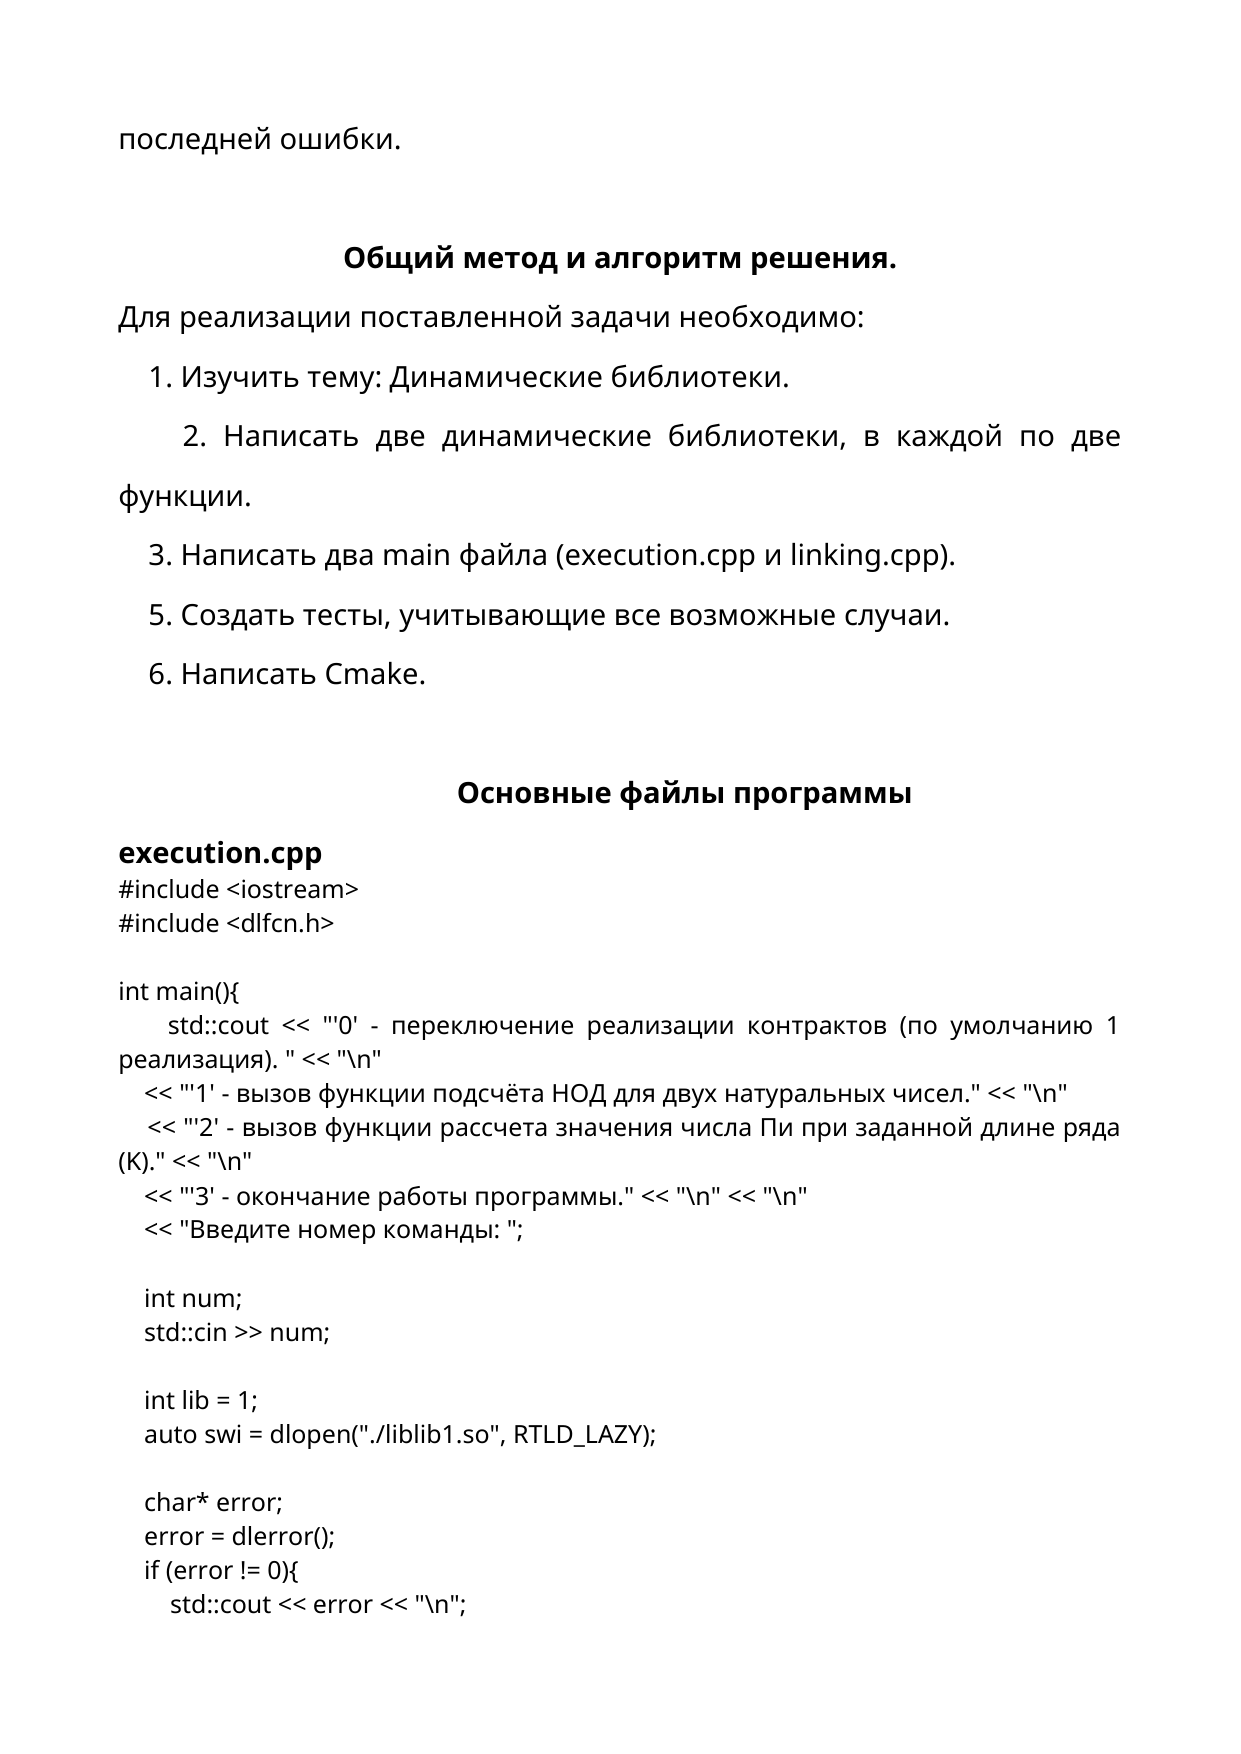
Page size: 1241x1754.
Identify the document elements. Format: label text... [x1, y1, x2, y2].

text 3. Написать два main файла (execution.cpp и linking.cpp). [118, 534, 1122, 574]
text std::cout << "'0' - переключение реализации контрактов (по умолчанию 1 реализация). " << "\n" [118, 1008, 1122, 1076]
text << "'2' - вызов функции рассчета значения числа Пи при заданной длине ряда (K)." << "\n" [118, 1110, 1122, 1178]
text std::cin >> num; [118, 1314, 1122, 1348]
text Для реализации поставленной задачи необходимо: [118, 297, 1122, 336]
text << "Введите номер команды: "; [118, 1212, 1122, 1246]
text #include <dlfcn.h> [118, 906, 1122, 940]
text 2. Написать две динамические библиотеки, в каждой по две функции. [118, 416, 1122, 515]
text auto swi = dlopen("./liblib1.so", RTLD_LAZY); [118, 1417, 1122, 1451]
text char* error; [118, 1485, 1122, 1519]
text Основные файлы программы [118, 772, 1122, 812]
text 1. Изучить тему: Динамические библиотеки. [118, 356, 1122, 396]
text int lib = 1; [118, 1382, 1122, 1417]
text int num; [118, 1280, 1122, 1314]
text << "'1' - вызов функции подсчёта НОД для двух натуральных чисел." << "\n" [118, 1076, 1122, 1110]
text #include <iostream> [118, 872, 1122, 906]
text Общий метод и алгоритм решения. [118, 237, 1122, 277]
text error = dlerror(); [118, 1519, 1122, 1553]
text 5. Создать тесты, учитывающие все возможные случаи. [118, 594, 1122, 634]
text << "'3' - окончание работы программы." << "\n" << "\n" [118, 1178, 1122, 1212]
text if (error != 0){ [118, 1553, 1122, 1587]
text execution.cpp [118, 832, 1122, 872]
text int main(){ [118, 974, 1122, 1008]
text 6. Написать Cmake. [118, 653, 1122, 693]
text std::cout << error << "\n"; [118, 1587, 1122, 1621]
text последней ошибки. [118, 118, 1122, 158]
